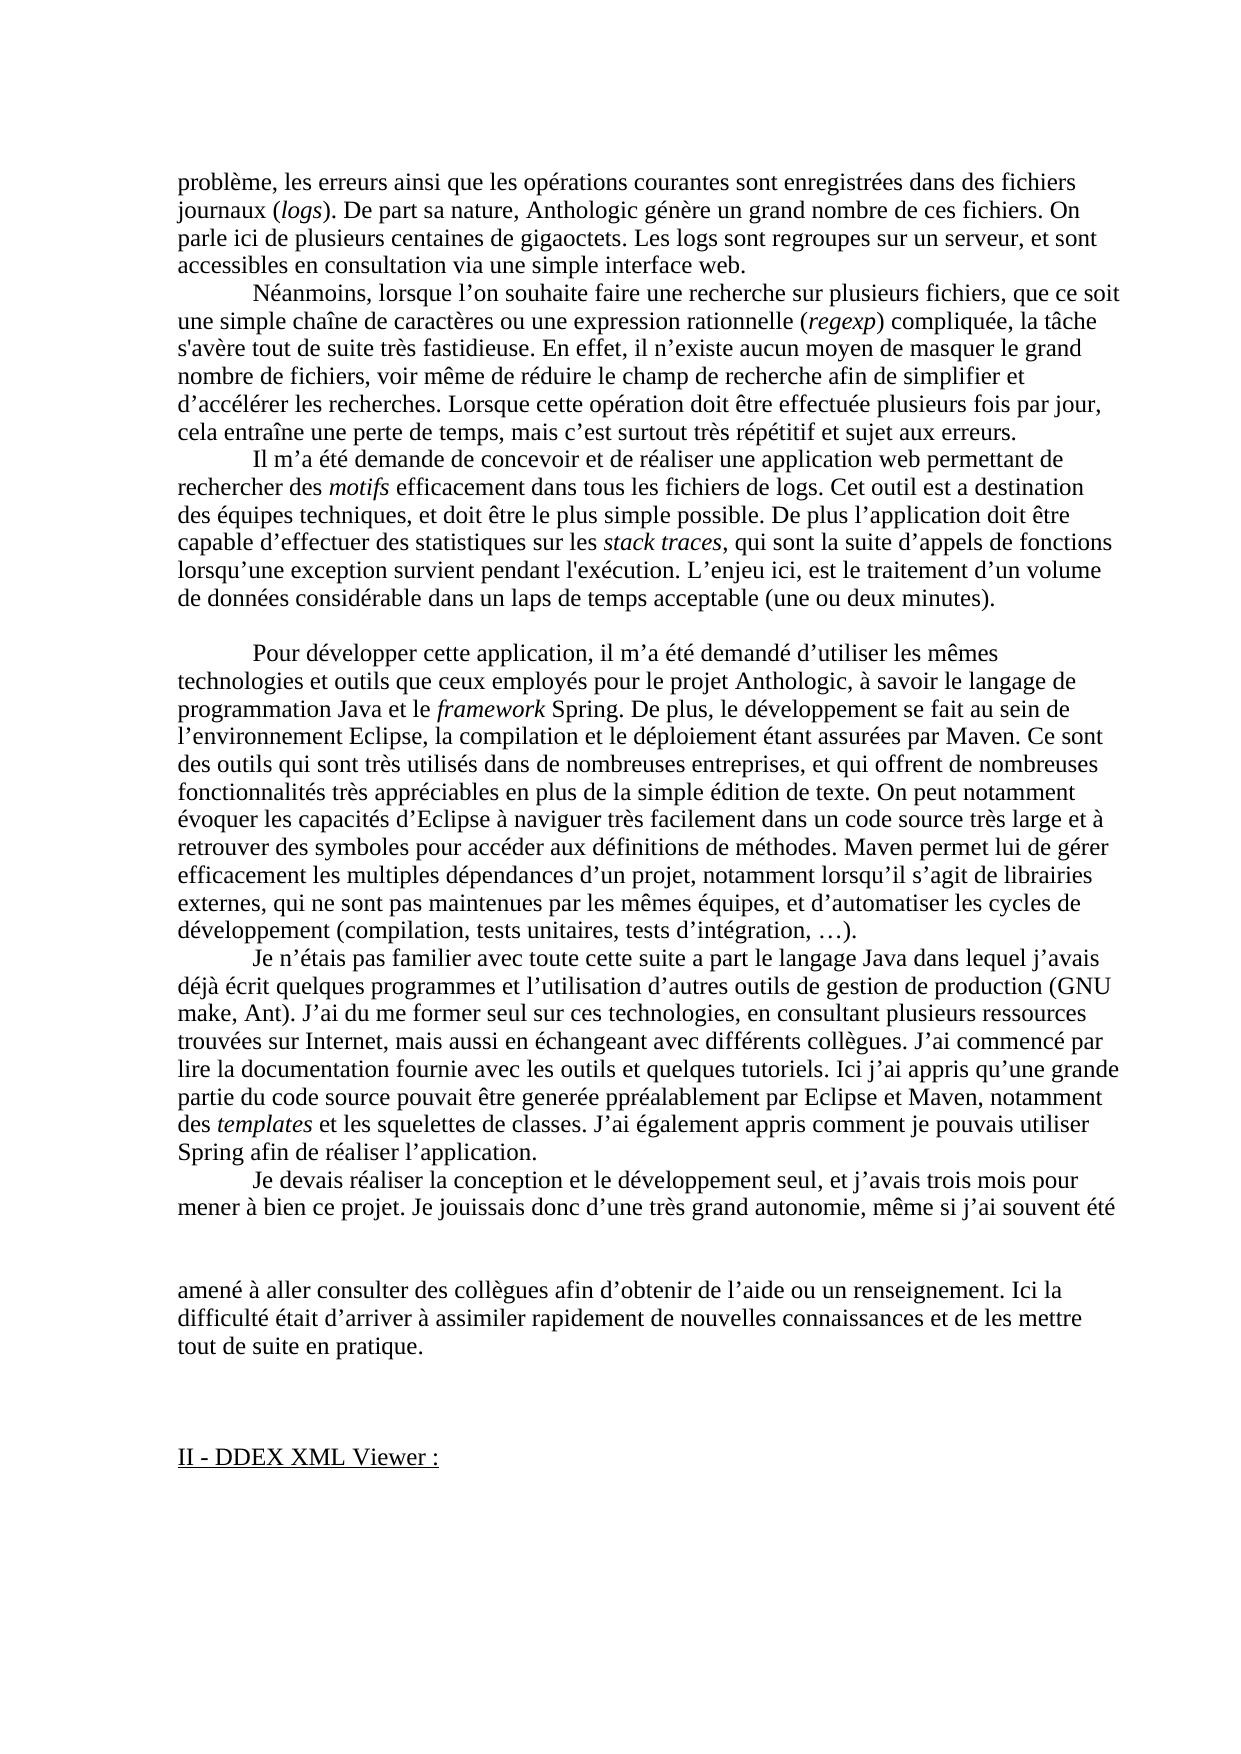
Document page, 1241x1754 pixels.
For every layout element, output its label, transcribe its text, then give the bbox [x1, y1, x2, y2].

text Il m’a été demande de concevoir et de réaliser une application web permettant de rechercher des motifs efficacement dans tous les fichiers de logs. Cet outil est a destination des équipes techniques, et doit être le plus simple possible. De plus l’application doit être capable d’effectuer des statistiques sur les stack traces, qui sont la suite d’appels de fonctions lorsqu’une exception survient pendant l'exécution. L’enjeu ici, est le traitement d’un volume de données considérable dans un laps de temps acceptable (une ou deux minutes). [177, 445, 1122, 612]
text Je devais réaliser la conception et le développement seul, et j’avais trois mois pour mener à bien ce projet. Je jouissais donc d’une très grand autonomie, même si j’ai souvent été [177, 1166, 1122, 1221]
text II - DDEX XML Viewer : [177, 1443, 1122, 1471]
text Néanmoins, lorsque l’on souhaite faire une recherche sur plusieurs fichiers, que ce soit une simple chaîne de caractères ou une expression rationnelle (regexp) compliquée, la tâche s'avère tout de suite très fastidieuse. En effet, il n’existe aucun moyen de masquer le grand nombre de fichiers, voir même de réduire le champ de recherche afin de simplifier et d’accélérer les recherches. Lorsque cette opération doit être effectuée plusieurs fois par jour, cela entraîne une perte de temps, mais c’est surtout très répétitif et sujet aux erreurs. [177, 279, 1122, 445]
text Je n’étais pas familier avec toute cette suite a part le langage Java dans lequel j’avais déjà écrit quelques programmes et l’utilisation d’autres outils de gestion de production (GNU make, Ant). J’ai du me former seul sur ces technologies, en consultant plusieurs ressources trouvées sur Internet, mais aussi en échangeant avec différents collègues. J’ai commencé par lire la documentation fournie avec les outils et quelques tutoriels. Ici j’ai appris qu’une grande partie du code source pouvait être generée ppréalablement par Eclipse et Maven, notamment des templates et les squelettes de classes. J’ai également appris comment je pouvais utiliser Spring afin de réaliser l’application. [177, 944, 1122, 1166]
text problème, les erreurs ainsi que les opérations courantes sont enregistrées dans des fichiers journaux (logs). De part sa nature, Anthologic génère un grand nombre de ces fichiers. On parle ici de plusieurs centaines de gigaoctets. Les logs sont regroupes sur un serveur, et sont accessibles en consultation via une simple interface web. [177, 168, 1122, 279]
text Pour développer cette application, il m’a été demandé d’utiliser les mêmes technologies et outils que ceux employés pour le projet Anthologic, à savoir le langage de programmation Java et le framework Spring. De plus, le développement se fait au sein de l’environnement Eclipse, la compilation et le déploiement étant assurées par Maven. Ce sont des outils qui sont très utilisés dans de nombreuses entreprises, et qui offrent de nombreuses fonctionnalités très appréciables en plus de la simple édition de texte. On peut notamment évoquer les capacités d’Eclipse à naviguer très facilement dans un code source très large et à retrouver des symboles pour accéder aux définitions de méthodes. Maven permet lui de gérer efficacement les multiples dépendances d’un projet, notamment lorsqu’il s’agit de librairies externes, qui ne sont pas maintenues par les mêmes équipes, et d’automatiser les cycles de développement (compilation, tests unitaires, tests d’intégration, …). [177, 639, 1122, 944]
text amené à aller consulter des collègues afin d’obtenir de l’aide ou un renseignement. Ici la difficulté était d’arriver à assimiler rapidement de nouvelles connaissances et de les mettre tout de suite en pratique. [177, 1277, 1122, 1360]
